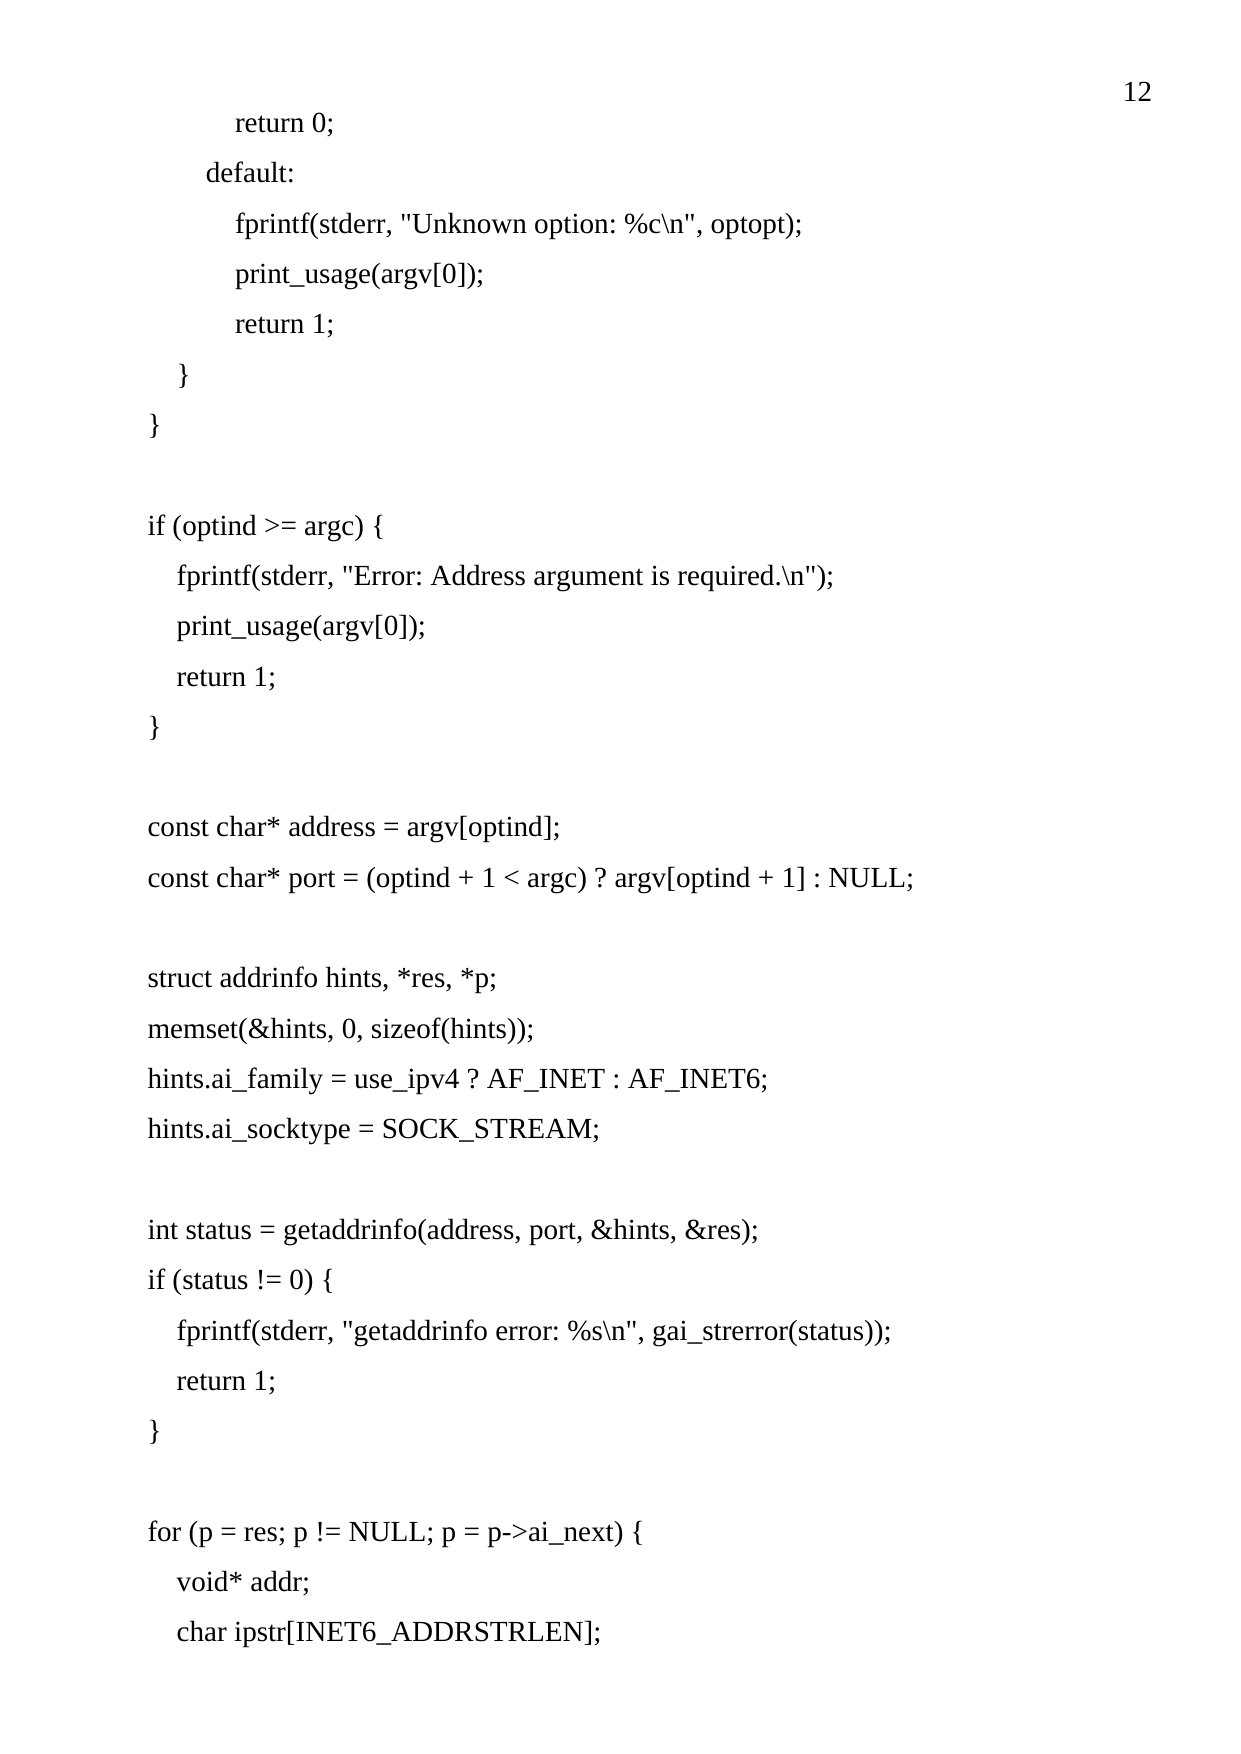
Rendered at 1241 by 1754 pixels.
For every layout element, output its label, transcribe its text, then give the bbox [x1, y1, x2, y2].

text return 1; [118, 1363, 1122, 1397]
text fprintf(stderr, "Unknown option: %c\n", optopt); [118, 206, 1122, 239]
text struct addrinfo hints, *res, *p; [118, 961, 1122, 994]
text return 1; [118, 659, 1122, 692]
text char ipstr[INET6_ADDRSTRLEN]; [118, 1614, 1122, 1648]
text if (optind >= argc) { [118, 508, 1122, 541]
text print_usage(argv[0]); [118, 608, 1122, 642]
text hints.ai_socktype = SOCK_STREAM; [118, 1111, 1122, 1145]
text } [118, 357, 1122, 390]
text const char* port = (optind + 1 < argc) ? argv[optind + 1] : NULL; [118, 860, 1122, 893]
text hints.ai_family = use_ipv4 ? AF_INET : AF_INET6; [118, 1061, 1122, 1095]
text int status = getaddrinfo(address, port, &hints, &res); [118, 1212, 1122, 1246]
text } [118, 709, 1122, 742]
text fprintf(stderr, "getaddrinfo error: %s\n", gai_strerror(status)); [118, 1313, 1122, 1346]
text return 0; [118, 105, 1122, 139]
text if (status != 0) { [118, 1262, 1122, 1296]
text const char* address = argv[optind]; [118, 809, 1122, 843]
text for (p = res; p != NULL; p = p->ai_next) { [118, 1514, 1122, 1547]
text print_usage(argv[0]); [118, 256, 1122, 290]
text default: [118, 156, 1122, 189]
text memset(&hints, 0, sizeof(hints)); [118, 1011, 1122, 1044]
text } [118, 407, 1122, 441]
text } [118, 1413, 1122, 1447]
text return 1; [118, 306, 1122, 340]
text void* addr; [118, 1564, 1122, 1598]
text fprintf(stderr, "Error: Address argument is required.\n"); [118, 558, 1122, 592]
